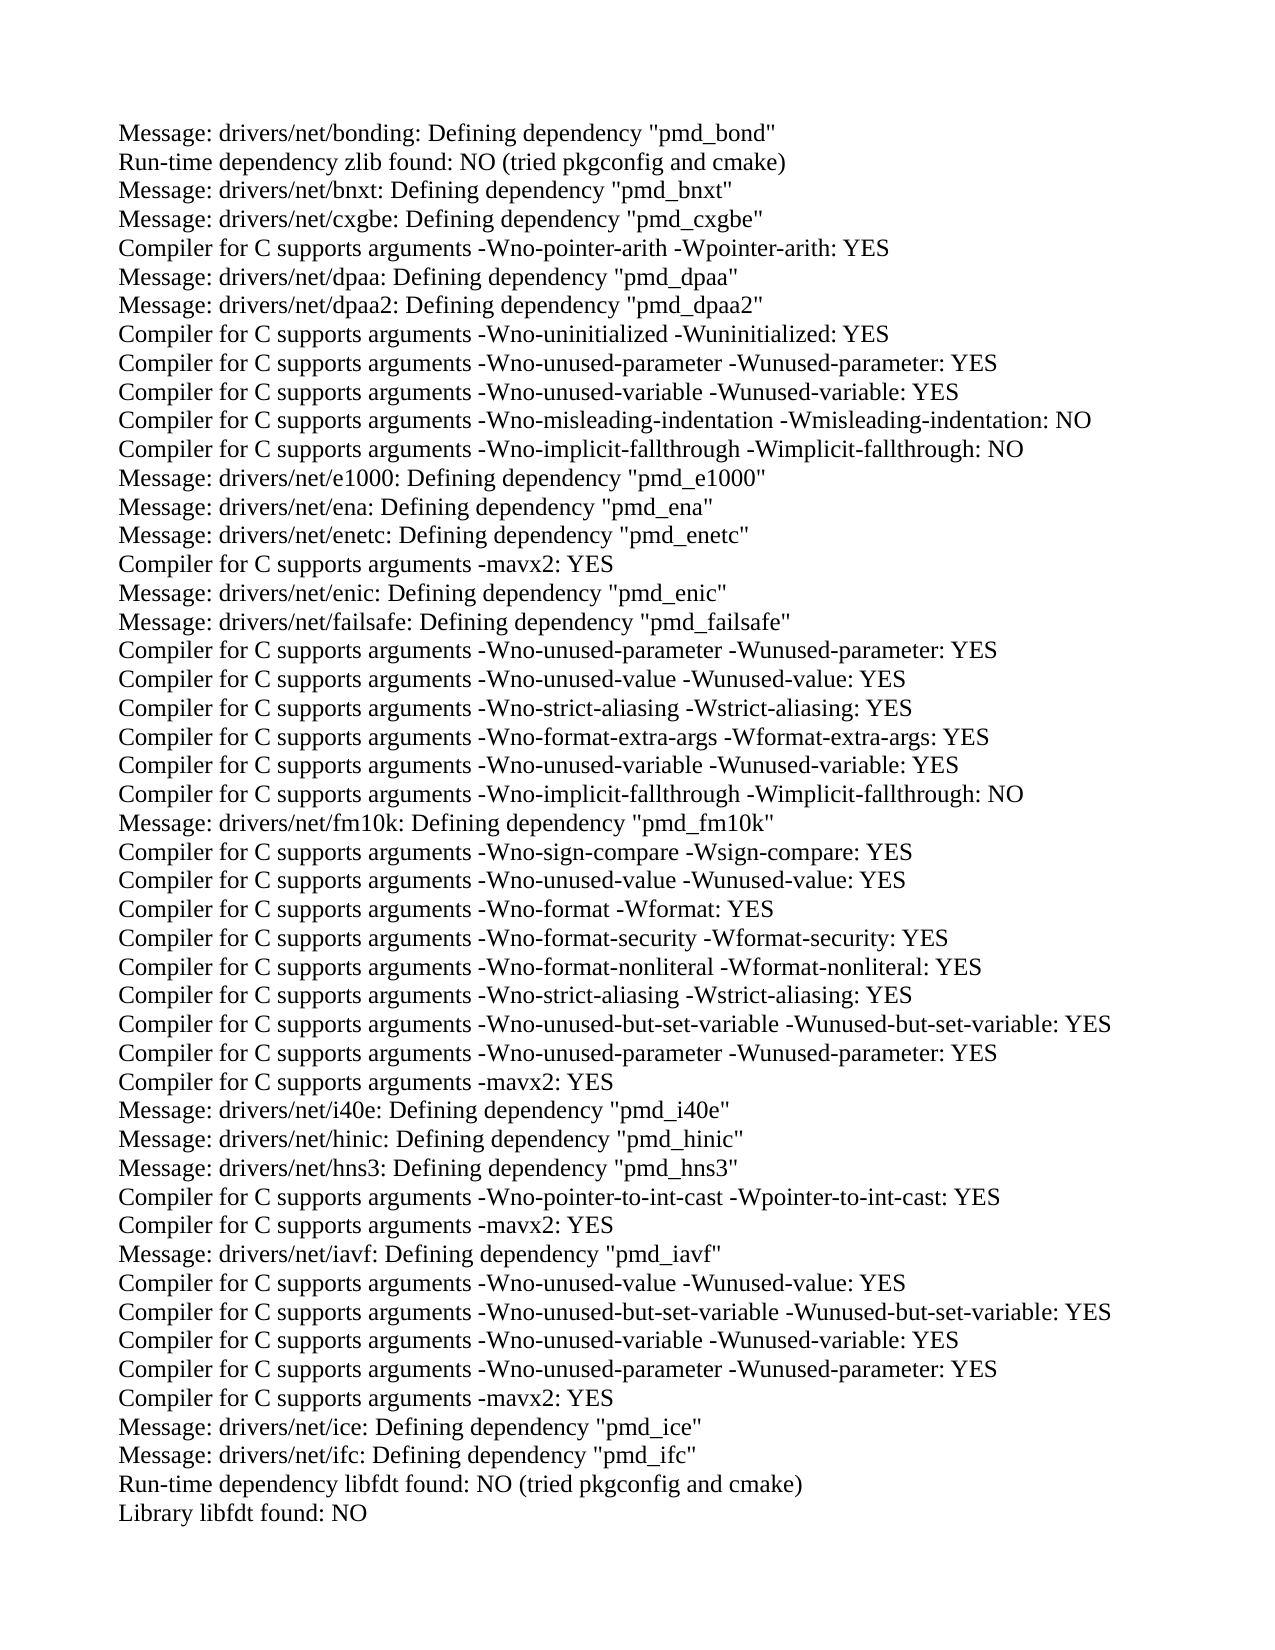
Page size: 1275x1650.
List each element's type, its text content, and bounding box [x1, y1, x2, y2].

text Compiler for C supports arguments -Wno-pointer-arith -Wpointer-arith: YES [118, 233, 1157, 262]
text Compiler for C supports arguments -Wno-unused-parameter -Wunused-parameter: YES [118, 348, 1157, 377]
text Message: drivers/net/hinic: Defining dependency "pmd_hinic" [118, 1124, 1157, 1153]
text Compiler for C supports arguments -Wno-misleading-indentation -Wmisleading-indentation: NO [118, 406, 1157, 434]
text Compiler for C supports arguments -Wno-unused-parameter -Wunused-parameter: YES [118, 636, 1157, 664]
text Compiler for C supports arguments -Wno-format-nonliteral -Wformat-nonliteral: YES [118, 952, 1157, 981]
text Message: drivers/net/fm10k: Defining dependency "pmd_fm10k" [118, 808, 1157, 837]
text Compiler for C supports arguments -Wno-unused-variable -Wunused-variable: YES [118, 377, 1157, 406]
text Compiler for C supports arguments -Wno-uninitialized -Wuninitialized: YES [118, 319, 1157, 348]
text Compiler for C supports arguments -Wno-unused-value -Wunused-value: YES [118, 664, 1157, 693]
text Compiler for C supports arguments -mavx2: YES [118, 1383, 1157, 1412]
text Message: drivers/net/e1000: Defining dependency "pmd_e1000" [118, 463, 1157, 492]
text Compiler for C supports arguments -Wno-implicit-fallthrough -Wimplicit-fallthrough: NO [118, 779, 1157, 808]
text Compiler for C supports arguments -Wno-unused-variable -Wunused-variable: YES [118, 1326, 1157, 1354]
text Message: drivers/net/ena: Defining dependency "pmd_ena" [118, 492, 1157, 521]
text Compiler for C supports arguments -mavx2: YES [118, 1067, 1157, 1096]
text Message: drivers/net/cxgbe: Defining dependency "pmd_cxgbe" [118, 204, 1157, 233]
text Compiler for C supports arguments -Wno-unused-but-set-variable -Wunused-but-set-variable: YES [118, 1297, 1157, 1326]
text Compiler for C supports arguments -Wno-format -Wformat: YES [118, 894, 1157, 923]
text Message: drivers/net/hns3: Defining dependency "pmd_hns3" [118, 1153, 1157, 1182]
text Compiler for C supports arguments -Wno-strict-aliasing -Wstrict-aliasing: YES [118, 693, 1157, 722]
text Message: drivers/net/bonding: Defining dependency "pmd_bond" [118, 118, 1157, 147]
text Compiler for C supports arguments -mavx2: YES [118, 549, 1157, 578]
text Message: drivers/net/dpaa: Defining dependency "pmd_dpaa" [118, 262, 1157, 291]
text Message: drivers/net/failsafe: Defining dependency "pmd_failsafe" [118, 607, 1157, 636]
text Compiler for C supports arguments -Wno-format-security -Wformat-security: YES [118, 923, 1157, 952]
text Compiler for C supports arguments -mavx2: YES [118, 1211, 1157, 1239]
text Run-time dependency libfdt found: NO (tried pkgconfig and cmake) [118, 1469, 1157, 1498]
text Message: drivers/net/ifc: Defining dependency "pmd_ifc" [118, 1441, 1157, 1469]
text Message: drivers/net/i40e: Defining dependency "pmd_i40e" [118, 1096, 1157, 1124]
text Message: drivers/net/bnxt: Defining dependency "pmd_bnxt" [118, 176, 1157, 204]
text Message: drivers/net/iavf: Defining dependency "pmd_iavf" [118, 1239, 1157, 1268]
text Compiler for C supports arguments -Wno-unused-parameter -Wunused-parameter: YES [118, 1038, 1157, 1067]
text Compiler for C supports arguments -Wno-unused-but-set-variable -Wunused-but-set-variable: YES [118, 1009, 1157, 1038]
text Library libfdt found: NO [118, 1498, 1157, 1527]
text Compiler for C supports arguments -Wno-unused-parameter -Wunused-parameter: YES [118, 1354, 1157, 1383]
text Compiler for C supports arguments -Wno-unused-value -Wunused-value: YES [118, 866, 1157, 894]
text Compiler for C supports arguments -Wno-format-extra-args -Wformat-extra-args: YES [118, 722, 1157, 751]
text Compiler for C supports arguments -Wno-unused-value -Wunused-value: YES [118, 1268, 1157, 1297]
text Compiler for C supports arguments -Wno-unused-variable -Wunused-variable: YES [118, 751, 1157, 779]
text Message: drivers/net/ice: Defining dependency "pmd_ice" [118, 1412, 1157, 1441]
text Message: drivers/net/enetc: Defining dependency "pmd_enetc" [118, 521, 1157, 549]
text Compiler for C supports arguments -Wno-implicit-fallthrough -Wimplicit-fallthrough: NO [118, 434, 1157, 463]
text Compiler for C supports arguments -Wno-sign-compare -Wsign-compare: YES [118, 837, 1157, 866]
text Compiler for C supports arguments -Wno-strict-aliasing -Wstrict-aliasing: YES [118, 981, 1157, 1009]
text Compiler for C supports arguments -Wno-pointer-to-int-cast -Wpointer-to-int-cast: YES [118, 1182, 1157, 1211]
text Message: drivers/net/dpaa2: Defining dependency "pmd_dpaa2" [118, 291, 1157, 319]
text Message: drivers/net/enic: Defining dependency "pmd_enic" [118, 578, 1157, 607]
text Run-time dependency zlib found: NO (tried pkgconfig and cmake) [118, 147, 1157, 176]
